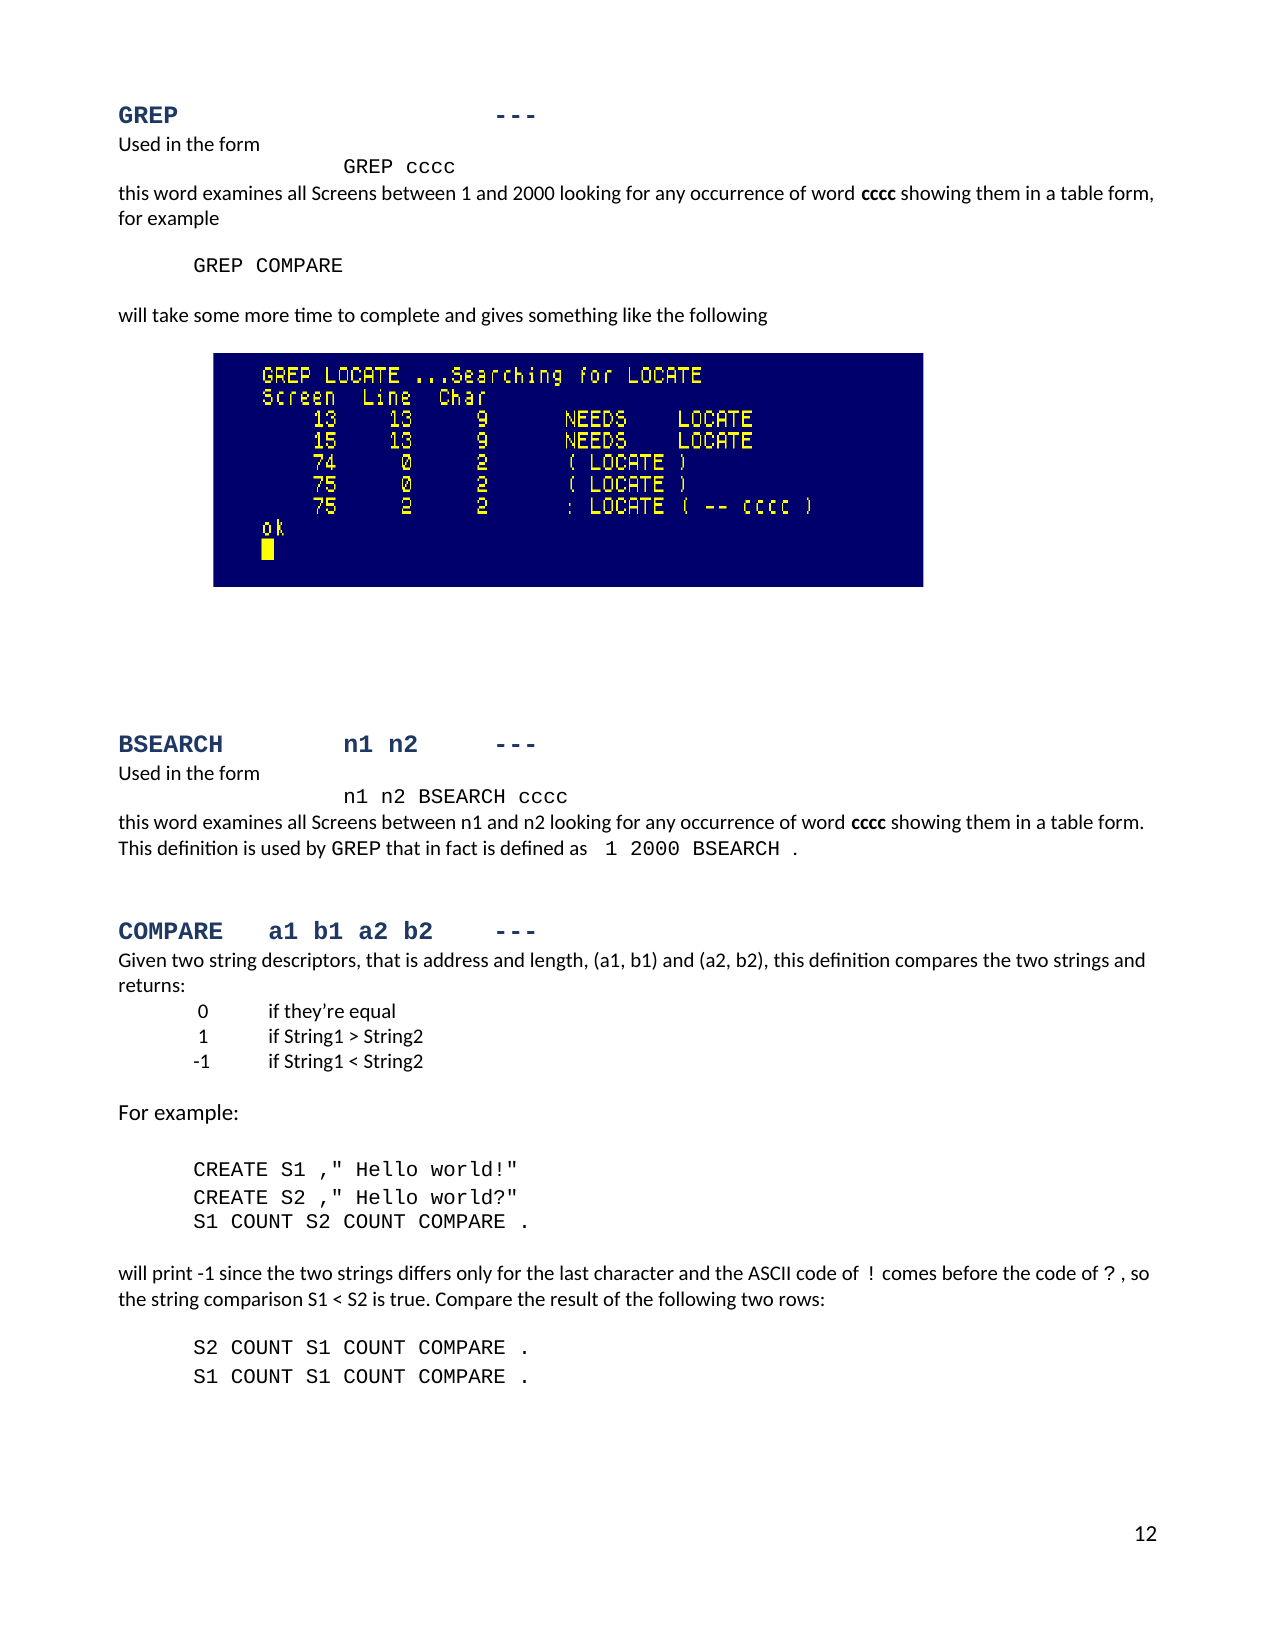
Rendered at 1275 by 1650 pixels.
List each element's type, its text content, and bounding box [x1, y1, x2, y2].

text Used in the form [118, 760, 1157, 786]
subtitle BSEARCH n1 n2 --- [118, 732, 1157, 760]
text will print -1 since the two strings differs only for the last character and the ASCII code of ! comes before the code of ? , so the string comparison S1 < S2 is true. Compare the result of the following two rows: [118, 1260, 1157, 1312]
text 0 if they’re equal [193, 998, 1157, 1023]
text Used in the form [118, 131, 1157, 157]
picture [213, 353, 924, 587]
text S1 COUNT S2 COUNT COMPARE . [118, 1211, 1157, 1234]
text For example: [118, 1098, 1157, 1126]
text n1 n2 BSEARCH cccc [118, 786, 1157, 809]
subtitle GREP --- [118, 103, 1157, 131]
subtitle COMPARE a1 b1 a2 b2 --- [118, 919, 1157, 947]
text S1 COUNT S1 COUNT COMPARE . [118, 1361, 1157, 1389]
text Given two string descriptors, that is address and length, (a1, b1) and (a2, b2), this definition compares the two strings and returns: [118, 947, 1157, 998]
text CREATE S1 ," Hello world!" [118, 1154, 1157, 1182]
text CREATE S2 ," Hello world?" [118, 1182, 1157, 1211]
text will take some more time to complete and gives something like the following [118, 302, 1157, 327]
text GREP COMPARE [118, 255, 1157, 278]
text this word examines all Screens between n1 and n2 looking for any occurrence of word cccc showing them in a table form. This definition is used by GREP that in fact is defined as 1 2000 BSEARCH . [118, 809, 1157, 861]
text this word examines all Screens between 1 and 2000 looking for any occurrence of word cccc showing them in a table form, for example [118, 180, 1157, 231]
text GREP cccc [118, 157, 1157, 180]
text S2 COUNT S1 COUNT COMPARE . [118, 1337, 1157, 1361]
text 1 if String1 > String2 [193, 1023, 1157, 1049]
text -1 if String1 < String2 [193, 1049, 1157, 1074]
